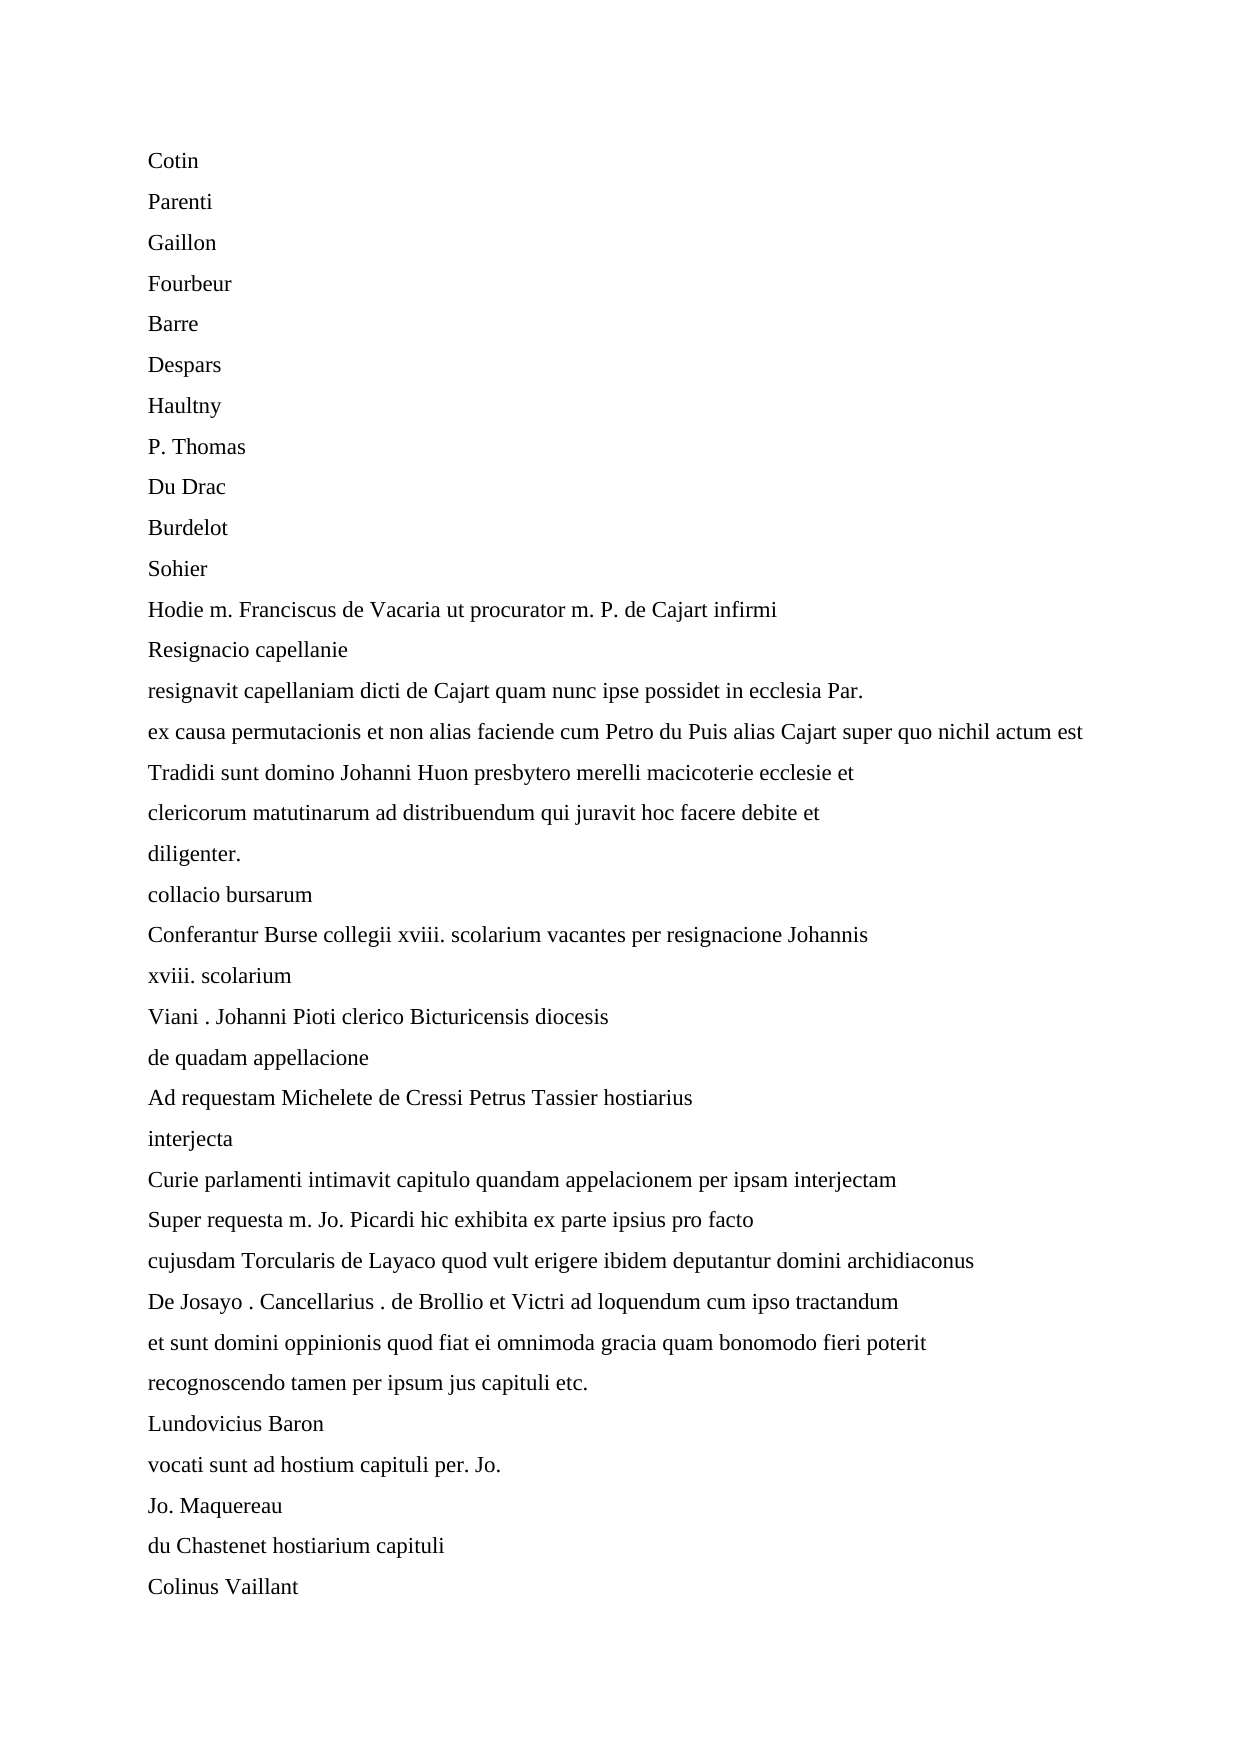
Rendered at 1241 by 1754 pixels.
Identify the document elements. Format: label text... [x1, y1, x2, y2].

text cujusdam Torcularis de Layaco quod vult erigere ibidem deputantur domini archidiaconus [148, 1247, 1093, 1274]
text Barre [148, 311, 1093, 337]
text Fourbeur [148, 270, 1093, 296]
text Viani . Johanni Pioti clerico Bicturicensis diocesis [148, 1003, 1093, 1029]
text Colinus Vaillant [148, 1573, 1093, 1599]
text xviii. scolarium [148, 962, 1093, 988]
text Tradidi sunt domino Johanni Huon presbytero merelli macicoterie ecclesie et [148, 758, 1093, 785]
text Conferantur Burse collegii xviii. scolarium vacantes per resignacione Johannis [148, 921, 1093, 948]
text clericorum matutinarum ad distribuendum qui juravit hoc facere debite et [148, 799, 1093, 826]
text resignavit capellaniam dicti de Cajart quam nunc ipse possidet in ecclesia Par. [148, 677, 1093, 703]
text P. Thomas [148, 433, 1093, 459]
text recognoscendo tamen per ipsum jus capituli etc. [148, 1369, 1093, 1396]
text Curie parlamenti intimavit capitulo quandam appelacionem per ipsam interjectam [148, 1166, 1093, 1192]
text Despars [148, 351, 1093, 378]
text diligenter. [148, 840, 1093, 866]
text Du Drac [148, 473, 1093, 500]
text Resignacio capellanie [148, 636, 1093, 663]
text De Josayo . Cancellarius . de Brollio et Victri ad loquendum cum ipso tractandum [148, 1288, 1093, 1314]
text ex causa permutacionis et non alias faciende cum Petro du Puis alias Cajart super quo nichil actum est [148, 718, 1093, 744]
text et sunt domini oppinionis quod fiat ei omnimoda gracia quam bonomodo fieri poterit [148, 1329, 1093, 1355]
text collacio bursarum [148, 881, 1093, 907]
text Jo. Maquereau [148, 1492, 1093, 1518]
text Ad requestam Michelete de Cressi Petrus Tassier hostiarius [148, 1084, 1093, 1111]
text Lundovicius Baron [148, 1410, 1093, 1437]
text interjecta [148, 1125, 1093, 1151]
text Super requesta m. Jo. Picardi hic exhibita ex parte ipsius pro facto [148, 1207, 1093, 1233]
text Cotin [148, 148, 1093, 174]
text vocati sunt ad hostium capituli per. Jo. [148, 1451, 1093, 1477]
text du Chastenet hostiarium capituli [148, 1532, 1093, 1559]
text Sohier [148, 555, 1093, 581]
text de quadam appellacione [148, 1044, 1093, 1070]
text Gaillon [148, 229, 1093, 255]
text Haultny [148, 392, 1093, 418]
text Hodie m. Franciscus de Vacaria ut procurator m. P. de Cajart infirmi [148, 596, 1093, 622]
text Parenti [148, 188, 1093, 215]
text Burdelot [148, 514, 1093, 541]
